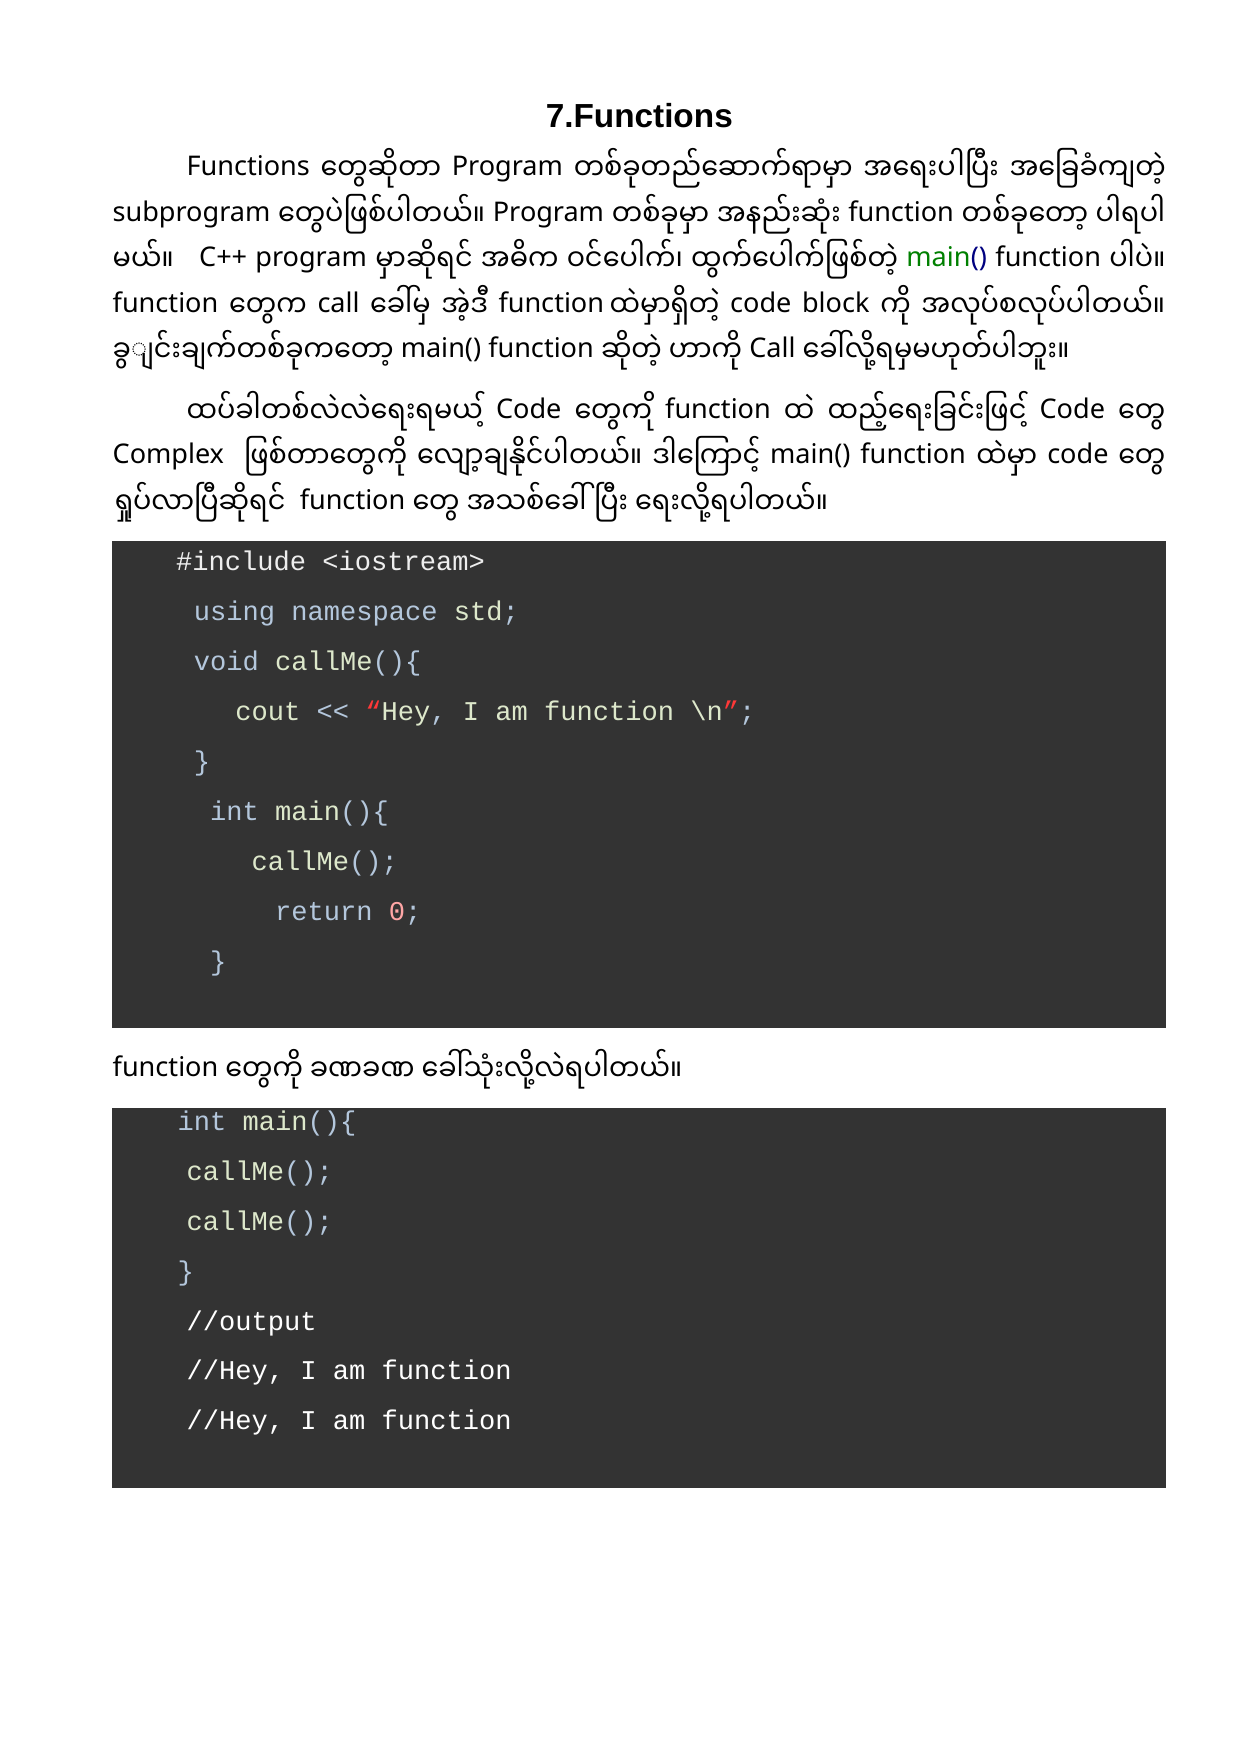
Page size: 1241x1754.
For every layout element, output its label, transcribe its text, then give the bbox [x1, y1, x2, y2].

text ထပ်ခါတစ်လဲလဲရေးရမယ့် Code တွေကို function ထဲ ထည့်ရေးခြင်းဖြင့် Code တွေ Complex ဖြစ်တာတွေကို လျော့ချနိုင်ပါတယ်။ ဒါကြောင့် main() function ထဲမှာ code တွေ ရှုပ်လာပြီဆိုရင် function တွေ အသစ်ခေါ်ပြီး ရေးလို့ရပါတယ်။ [112, 389, 1166, 520]
text function တွေကို ခဏခဏ ခေါ်သုံးလို့လဲရပါတယ်။ [112, 1047, 1166, 1087]
text cout << “Hey, I am function \n”; [112, 698, 1166, 729]
text int main(){ [112, 798, 1166, 828]
text //Hey, I am function [112, 1357, 1166, 1388]
text } [112, 947, 1166, 978]
text using namespace std; [112, 598, 1166, 629]
text callMe(); [112, 848, 1166, 878]
text #include <iostream> [112, 541, 1166, 578]
text //Hey, I am function [112, 1407, 1166, 1438]
text return 0; [112, 897, 1166, 928]
subtitle 7.Functions [112, 96, 1166, 134]
text } [112, 1257, 1166, 1288]
text callMe(); [112, 1158, 1166, 1188]
text void callMe(){ [112, 648, 1166, 679]
text } [112, 748, 1166, 778]
text int main(){ [112, 1108, 1166, 1138]
text //output [112, 1307, 1166, 1338]
text callMe(); [112, 1207, 1166, 1238]
text Functions တွေဆိုတာ Program တစ်ခုတည်ဆောက်ရာမှာ အရေးပါပြီး အခြေခံကျတဲ့ subprogram တွေပဲဖြစ်ပါတယ်။ Program တစ်ခုမှာ အနည်းဆုံး function တစ်ခုတော့ ပါရပါမယ်။ C++ program မှာဆိုရင် အဓိက ဝင်ပေါက်၊ ထွက်ပေါက်ဖြစ်တဲ့ main() function ပါပဲ။ function တွေက call ခေါ်မှ အဲ့ဒီ functionထဲမှာရှိတဲ့ code block ကို အလုပ်စလုပ်ပါတယ်။ ခွျင်းချက်တစ်ခုကတော့ main() function ဆိုတဲ့ ဟာကို Call ခေါ်လို့ရမှမဟုတ်ပါဘူး။ [112, 147, 1166, 369]
